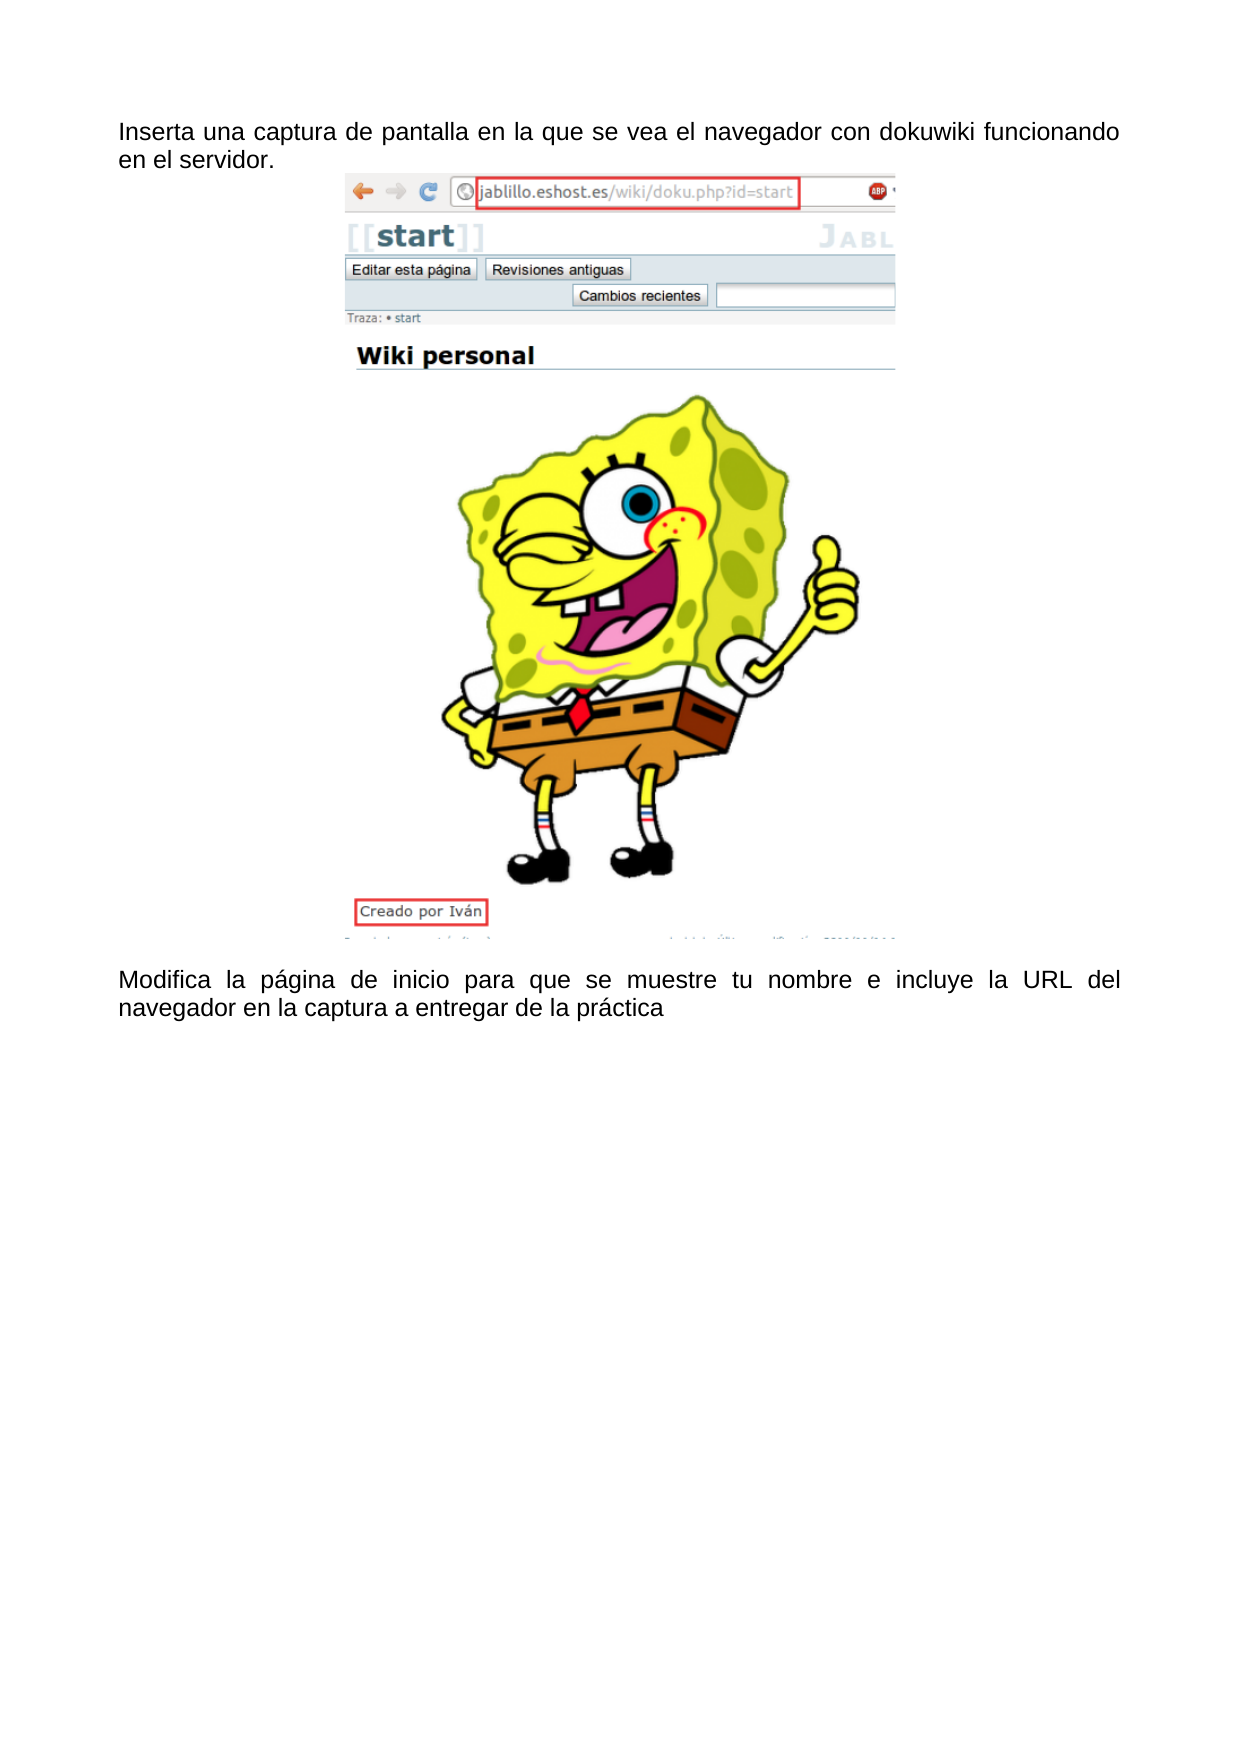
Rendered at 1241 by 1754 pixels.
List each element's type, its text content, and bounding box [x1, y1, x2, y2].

text Modifica la página de inicio para que se muestre tu nombre e incluye la URL del navegador en la captura a entregar de la práctica [118, 966, 1122, 1022]
picture [344, 173, 896, 939]
text Inserta una captura de pantalla en la que se vea el navegador con dokuwiki funcionando en el servidor. [118, 118, 1122, 174]
